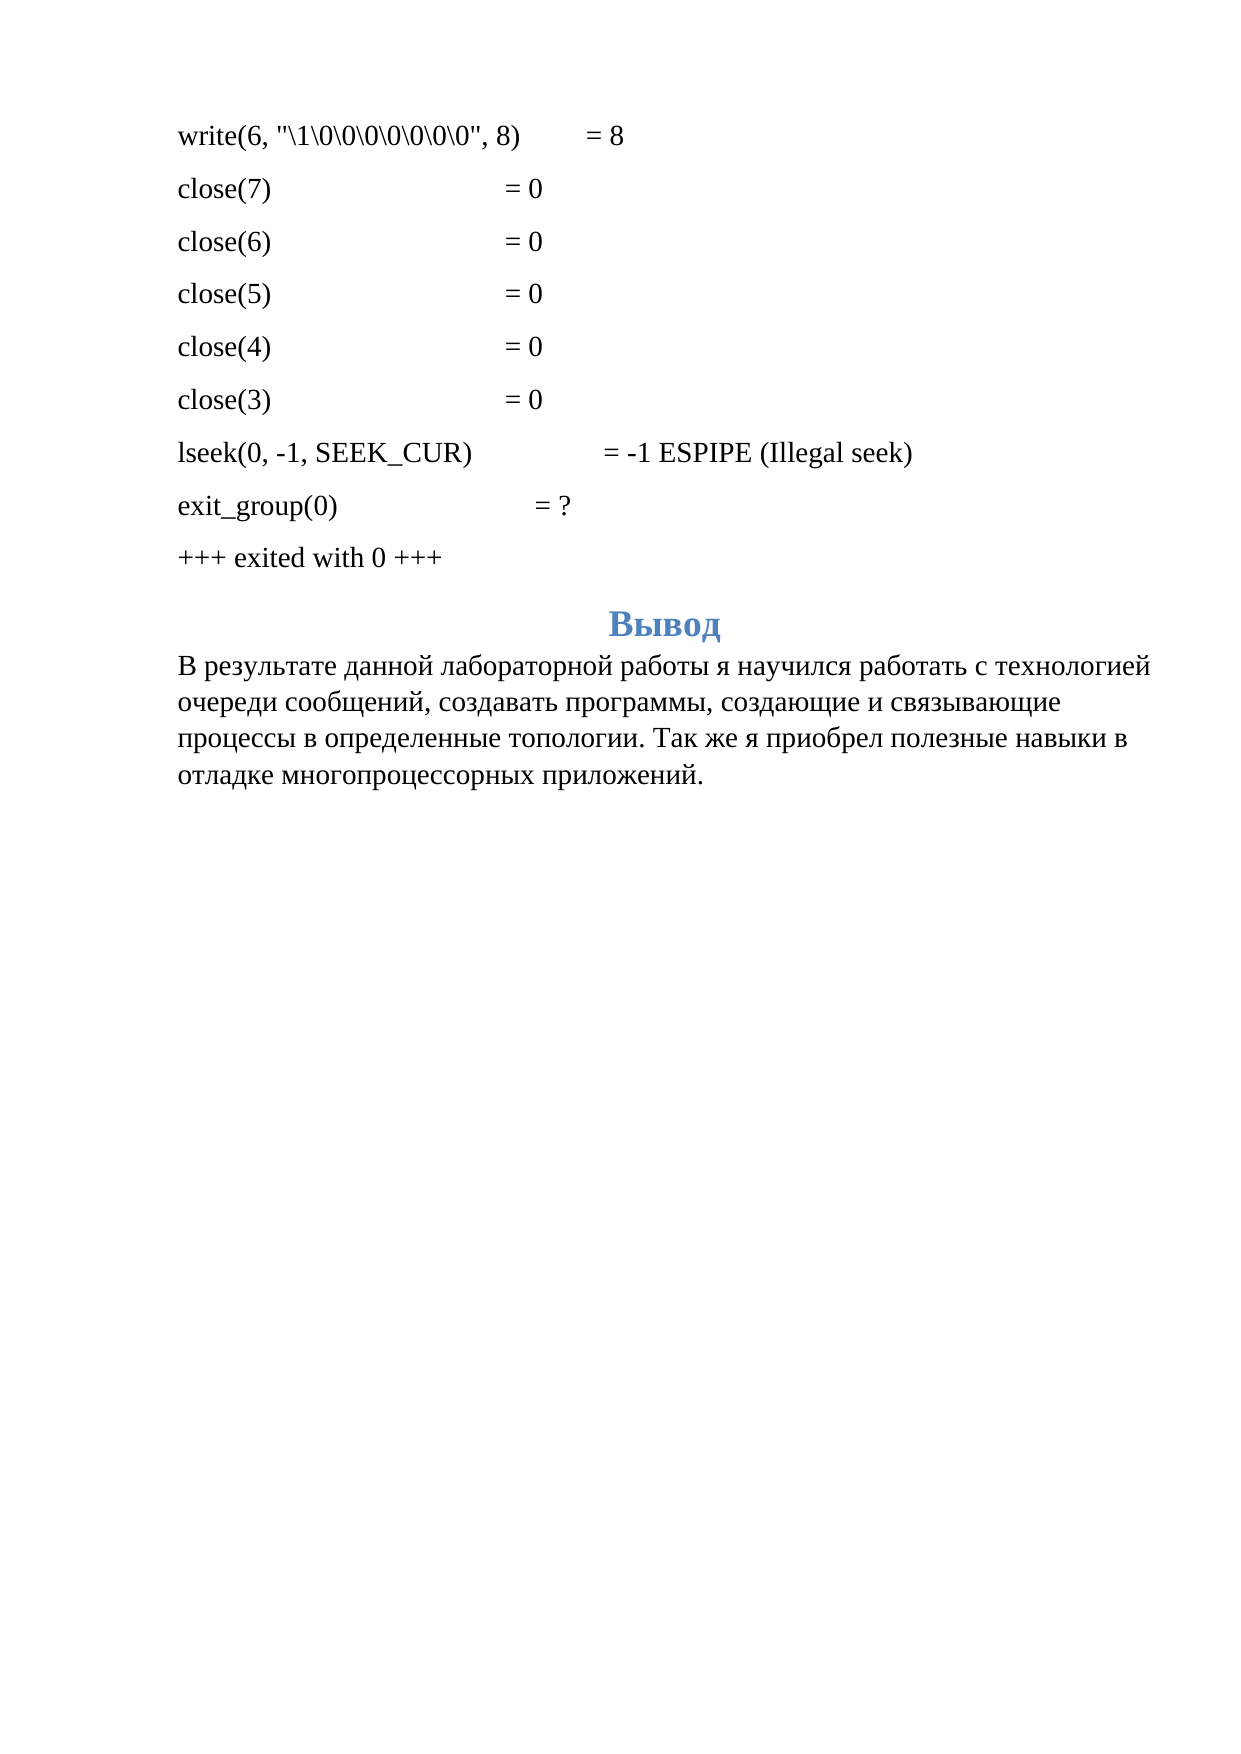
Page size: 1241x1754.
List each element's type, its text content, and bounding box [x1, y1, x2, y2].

text В результате данной лабораторной работы я научился работать с технологией очереди сообщений, создавать программы, создающие и связывающие процессы в определенные топологии. Так же я приобрел полезные навыки в отладке многопроцессорных приложений. [177, 648, 1152, 790]
text lseek(0, -1, SEEK_CUR) = -1 ESPIPE (Illegal seek) [177, 435, 1152, 468]
text close(3) = 0 [177, 382, 1152, 416]
text write(6, "\1\0\0\0\0\0\0\0", 8) = 8 [177, 118, 1152, 152]
text +++ exited with 0 +++ [177, 541, 1152, 574]
text close(7) = 0 [177, 171, 1152, 204]
text close(4) = 0 [177, 329, 1152, 363]
text close(5) = 0 [177, 277, 1152, 310]
text exit_group(0) = ? [177, 488, 1152, 521]
text close(6) = 0 [177, 224, 1152, 257]
subtitle Вывод [177, 602, 1152, 645]
